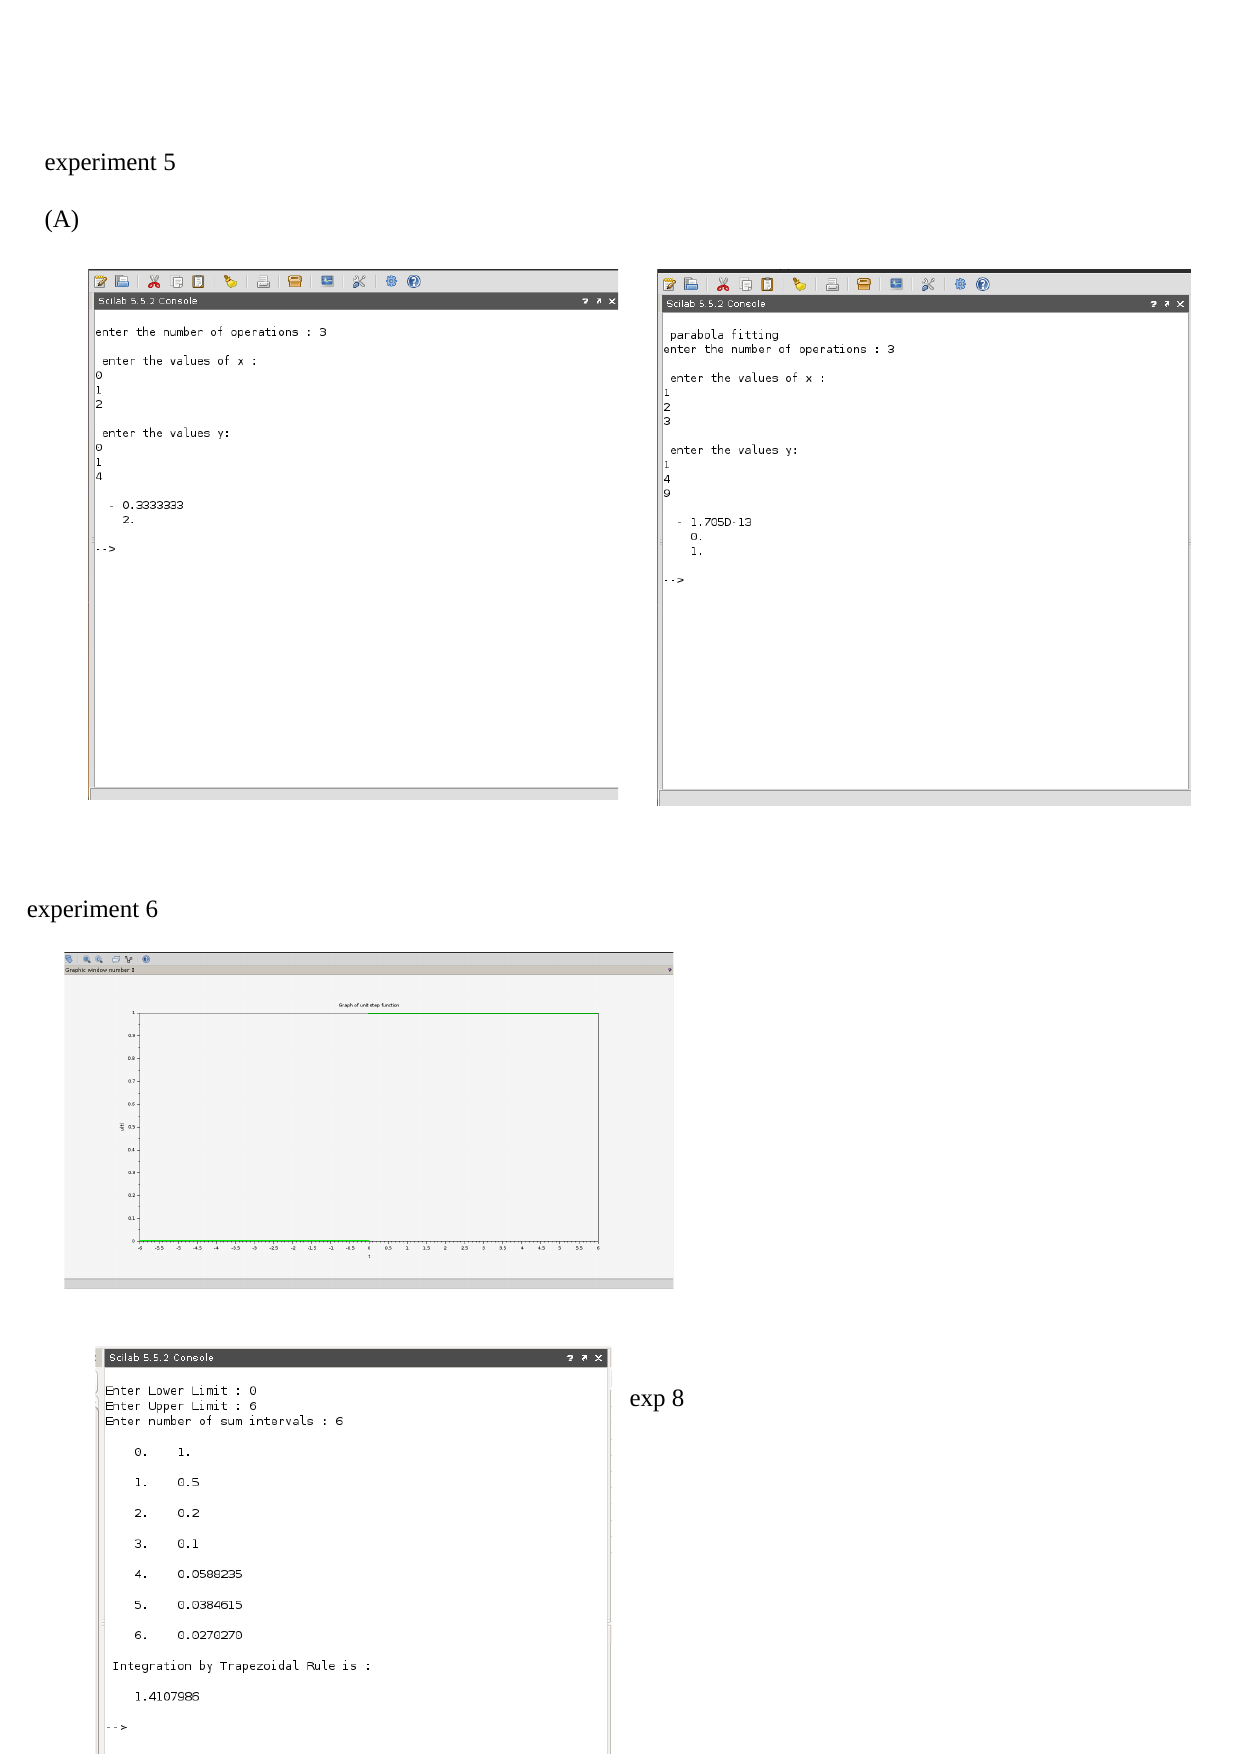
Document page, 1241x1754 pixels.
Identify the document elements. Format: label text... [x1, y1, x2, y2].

picture [657, 269, 817, 806]
text exp 8 [612, 1383, 1202, 1412]
text (A) [44, 204, 1202, 233]
text experiment 6 [27, 894, 1202, 923]
picture [95, 1346, 612, 1754]
text experiment 5 [44, 147, 1202, 176]
text [44, 1383, 95, 1412]
picture [88, 269, 244, 800]
picture [64, 952, 674, 1289]
